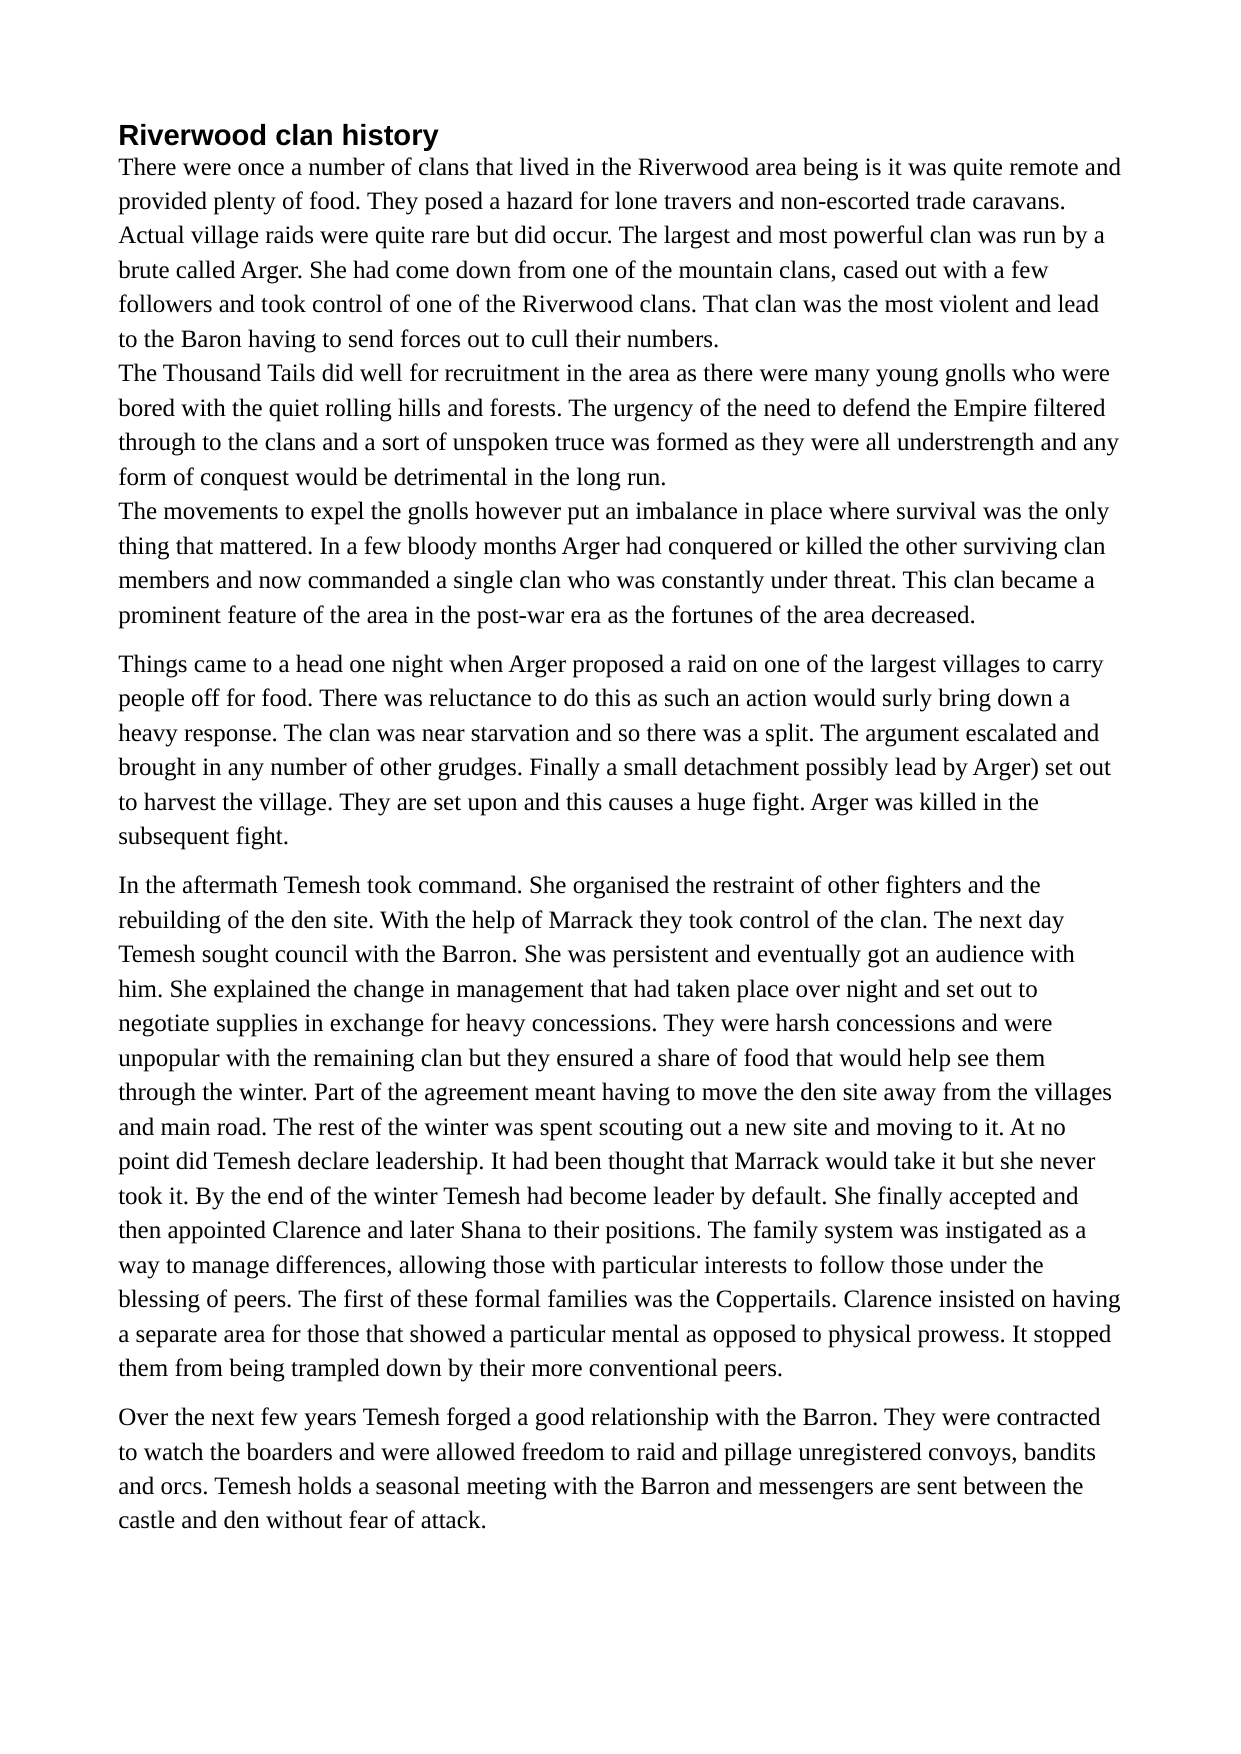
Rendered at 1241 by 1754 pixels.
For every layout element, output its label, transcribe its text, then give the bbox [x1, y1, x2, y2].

subtitle Riverwood clan history [118, 118, 1122, 152]
text Things came to a head one night when Arger proposed a raid on one of the largest villages to carry people off for food. There was reluctance to do this as such an action would surly bring down a heavy response. The clan was near starvation and so there was a split. The argument escalated and brought in any number of other grudges. Finally a small detachment possibly lead by Arger) set out to harvest the village. They are set upon and this causes a huge fight. Arger was killed in the subsequent fight. [118, 649, 1122, 850]
text There were once a number of clans that lived in the Riverwood area being is it was quite remote and provided plenty of food. They posed a hazard for lone travers and non-escorted trade caravans. Actual village raids were quite rare but did occur. The largest and most powerful clan was run by a brute called Arger. She had come down from one of the mountain clans, cased out with a few followers and took control of one of the Riverwood clans. That clan was the most violent and lead to the Baron having to send forces out to cull their numbers. The Thousand Tails did well for recruitment in the area as there were many young gnolls who were bored with the quiet rolling hills and forests. The urgency of the need to defend the Empire filtered through to the clans and a sort of unspoken truce was formed as they were all understrength and any form of conquest would be detrimental in the long run. The movements to expel the gnolls however put an imbalance in place where survival was the only thing that mattered. In a few bloody months Arger had conquered or killed the other surviving clan members and now commanded a single clan who was constantly under threat. This clan became a prominent feature of the area in the post-war era as the fortunes of the area decreased. [118, 152, 1122, 629]
text Over the next few years Temesh forged a good relationship with the Barron. They were contracted to watch the boarders and were allowed freedom to raid and pillage unregistered convoys, bandits and orcs. Temesh holds a seasonal meeting with the Barron and messengers are sent between the castle and den without fear of attack. [118, 1402, 1122, 1534]
text In the aftermath Temesh took command. She organised the restraint of other fighters and the rebuilding of the den site. With the help of Marrack they took control of the clan. The next day Temesh sought council with the Barron. She was persistent and eventually got an audience with him. She explained the change in management that had taken place over night and set out to negotiate supplies in exchange for heavy concessions. They were harsh concessions and were unpopular with the remaining clan but they ensured a share of food that would help see them through the winter. Part of the agreement meant having to move the den site away from the villages and main road. The rest of the winter was spent scouting out a new site and moving to it. At no point did Temesh declare leadership. It had been thought that Marrack would take it but she never took it. By the end of the winter Temesh had become leader by default. She finally accepted and then appointed Clarence and later Shana to their positions. The family system was instigated as a way to manage differences, allowing those with particular interests to follow those under the blessing of peers. The first of these formal families was the Coppertails. Clarence insisted on having a separate area for those that showed a particular mental as opposed to physical prowess. It stopped them from being trampled down by their more conventional peers. [118, 870, 1122, 1382]
